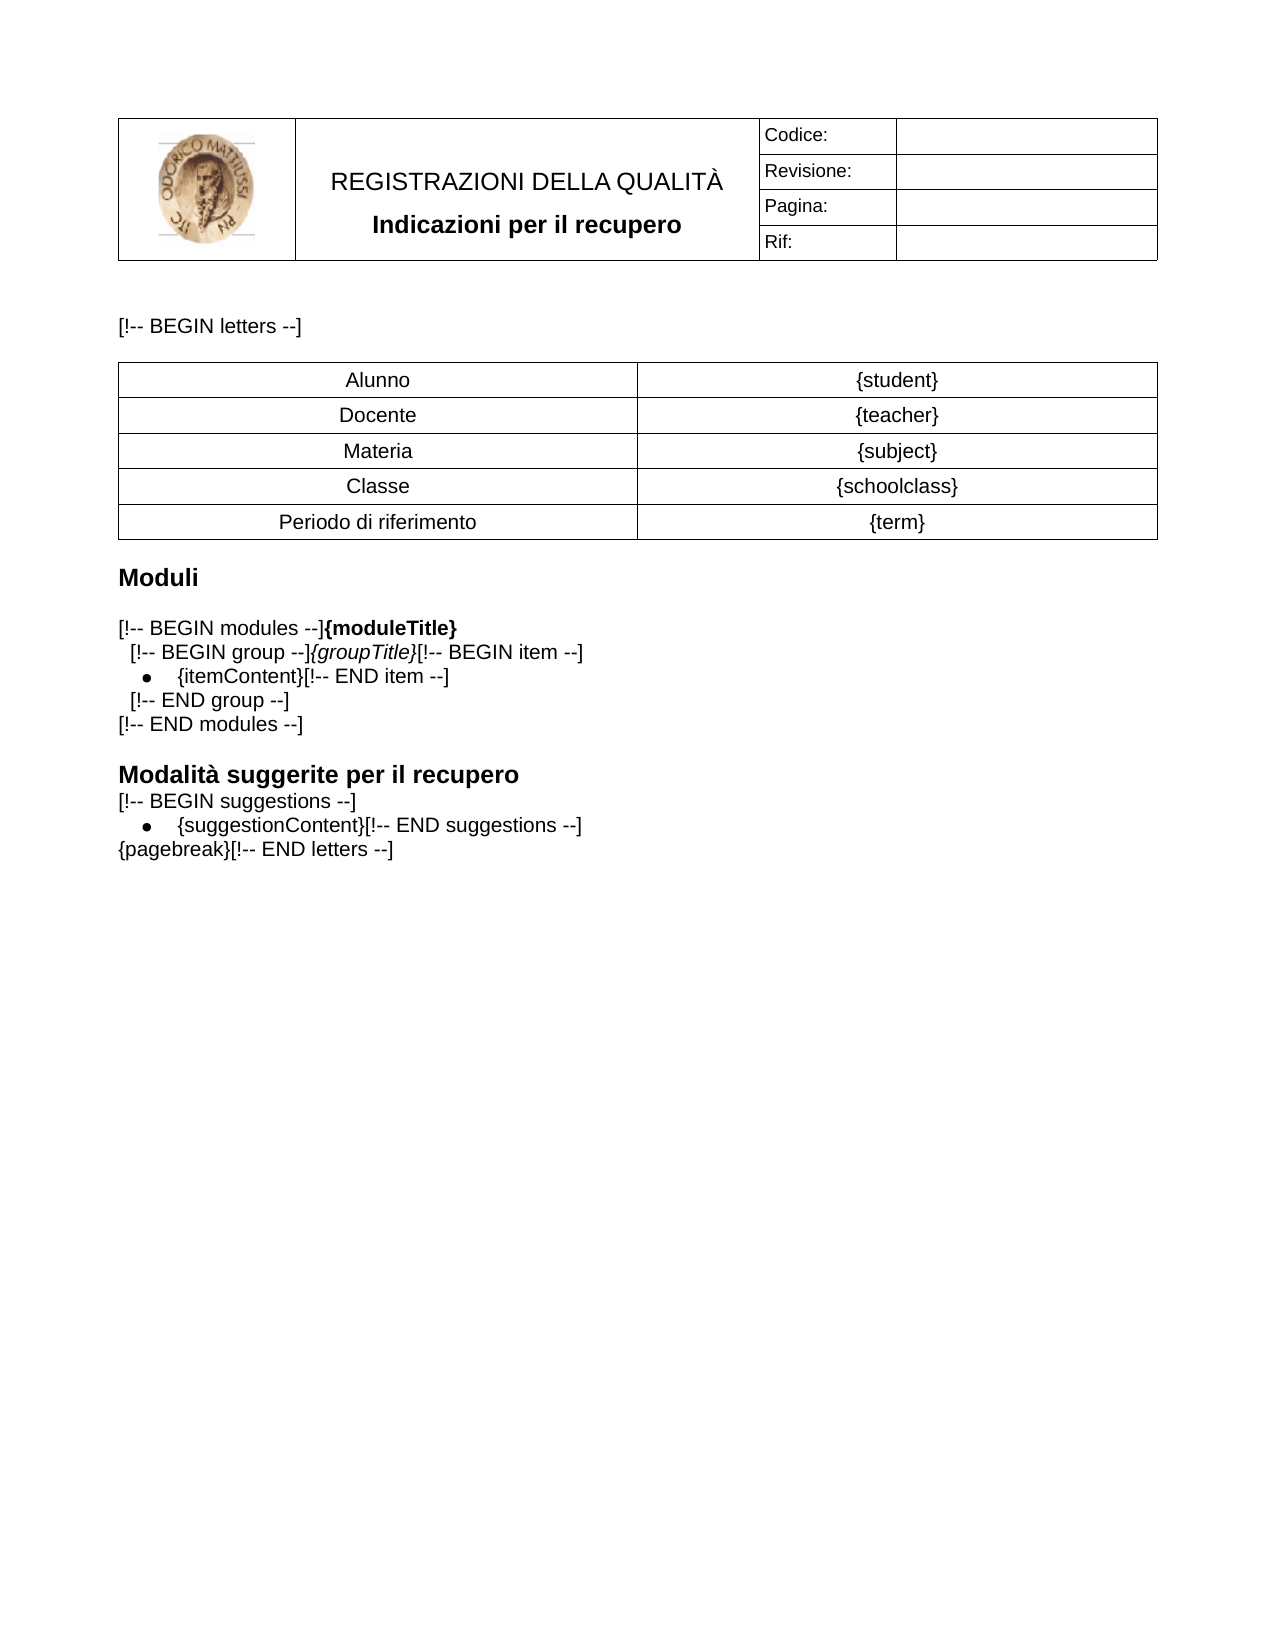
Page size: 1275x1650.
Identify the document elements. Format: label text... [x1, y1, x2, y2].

text  {itemContent}[!-- END item --] [142, 664, 1157, 688]
text [!-- BEGIN letters --] [118, 314, 1157, 338]
text [!-- BEGIN modules --]{moduleTitle} [118, 616, 1157, 640]
table_cell Materia [119, 434, 637, 468]
table_cell Docente [119, 398, 637, 433]
text [!-- BEGIN group --]{groupTitle}[!-- BEGIN item --] [130, 640, 1157, 664]
table_cell {schoolclass} [638, 469, 1157, 504]
text Modalità suggerite per il recupero [118, 760, 1157, 788]
text Moduli [118, 563, 1157, 592]
text [!-- END group --] [130, 688, 1157, 712]
text {pagebreak}[!-- END letters --] [118, 836, 1157, 860]
table_cell {subject} [638, 434, 1157, 468]
text [!-- END modules --] [118, 712, 1157, 736]
picture [158, 133, 255, 248]
table_cell {teacher} [638, 398, 1157, 433]
table_header Alunno [119, 363, 637, 397]
table_cell Periodo di riferimento [119, 505, 637, 539]
text [!-- BEGIN suggestions --] [118, 788, 1157, 812]
table_cell {term} [638, 505, 1157, 539]
table_header {student} [638, 363, 1157, 397]
text  {suggestionContent}[!-- END suggestions --] [142, 812, 1157, 836]
table_cell Classe [119, 469, 637, 504]
